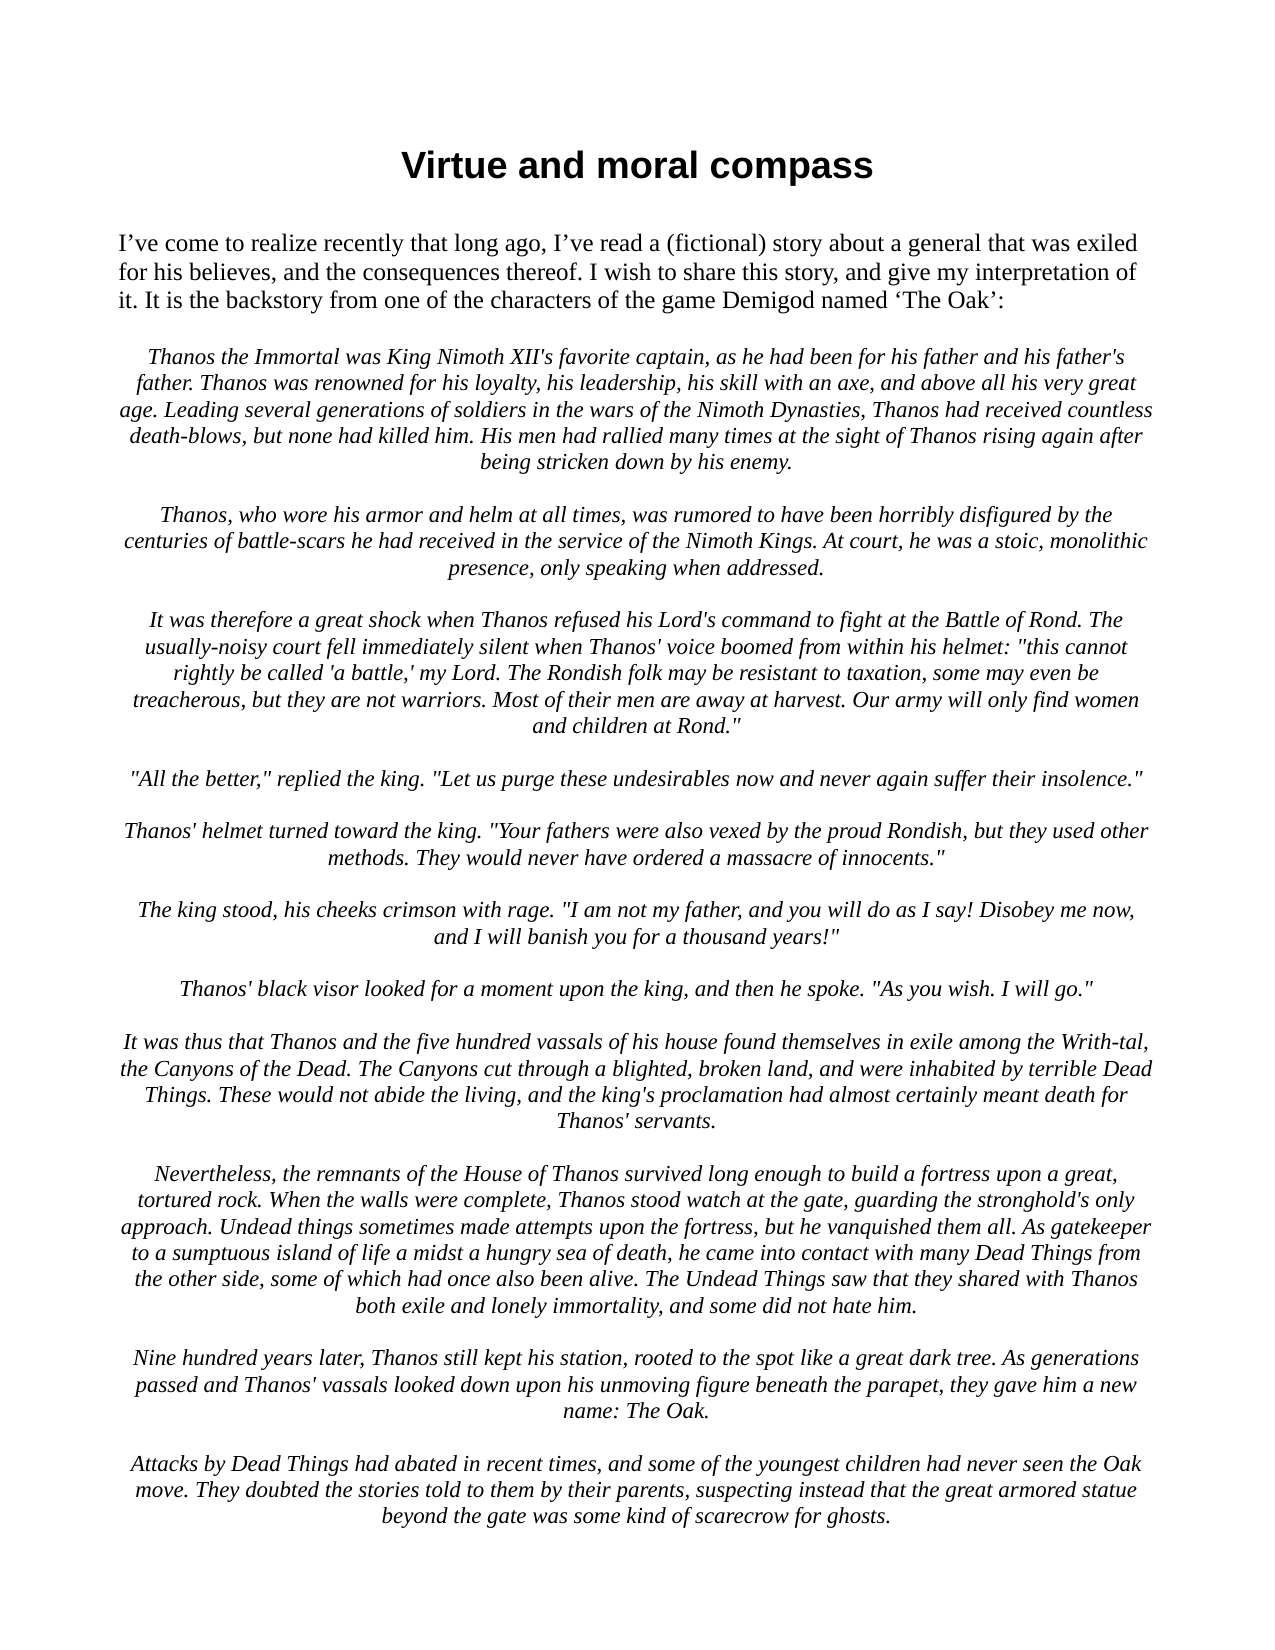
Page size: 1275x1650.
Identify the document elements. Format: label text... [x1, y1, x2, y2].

text It was thus that Thanos and the five hundred vassals of his house found themselves in exile among the Writh-tal, the Canyons of the Dead. The Canyons cut through a blighted, broken land, and were inhabited by terrible Dead Things. These would not abide the living, and the king's proclamation had almost certainly meant death for Thanos' servants. [118, 1028, 1157, 1134]
text Thanos the Immortal was King Nimoth XII's favorite captain, as he had been for his father and his father's father. Thanos was renowned for his loyalty, his leadership, his skill with an axe, and above all his very great age. Leading several generations of soldiers in the wars of the Nimoth Dynasties, Thanos had received countless death-blows, but none had killed him. His men had rallied many times at the sight of Thanos rising again after being stricken down by his enemy. [118, 343, 1157, 475]
text Nine hundred years later, Thanos still kept his station, rooted to the spot like a great dark tree. As generations passed and Thanos' vassals looked down upon his unmoving figure beneath the parapet, they gave him a new name: The Oak. [118, 1344, 1157, 1423]
text Attacks by Dead Things had abated in recent times, and some of the youngest children had never seen the Oak move. They doubted the stories told to them by their parents, suspecting instead that the great armored statue beyond the gate was some kind of scarecrow for ghosts. [118, 1450, 1157, 1529]
text It was therefore a great shock when Thanos refused his Lord's command to fight at the Battle of Rond. The usually-noisy court fell immediately silent when Thanos' voice boomed from within his helmet: "this cannot rightly be called 'a battle,' my Lord. The Rondish folk may be resistant to taxation, some may even be treacherous, but they are not warriors. Most of their men are away at harvest. Our army will only find women and children at Rond." [118, 607, 1157, 738]
text I’ve come to realize recently that long ago, I’ve read a (fictional) story about a general that was exiled for his believes, and the consequences thereof. I wish to share this story, and give my interpretation of it. It is the backstory from one of the characters of the game Demigod named ‘The Oak’: [118, 228, 1157, 314]
text Thanos, who wore his armor and helm at all times, was rumored to have been horribly disfigured by the centuries of battle-scars he had received in the service of the Nimoth Kings. At court, he was a stoic, monolithic presence, only speaking when addressed. [118, 501, 1157, 580]
text The king stood, his cheeks crimson with rage. "I am not my father, and you will do as I say! Disobey me now, and I will banish you for a thousand years!" [118, 896, 1157, 949]
text "All the better," replied the king. "Let us purge these undesirables now and never again suffer their insolence." [118, 765, 1157, 791]
subtitle Virtue and moral compass [118, 143, 1157, 187]
text Thanos' black visor looked for a moment upon the king, and then he spoke. "As you wish. I will go." [118, 976, 1157, 1002]
text Thanos' helmet turned toward the king. "Your fathers were also vexed by the proud Rondish, but they used other methods. They would never have ordered a massacre of innocents." [118, 817, 1157, 870]
text Nevertheless, the remnants of the House of Thanos survived long enough to build a fortress upon a great, tortured rock. When the walls were complete, Thanos stood watch at the gate, guarding the stronghold's only approach. Undead things sometimes made attempts upon the fortress, but he vanquished them all. As gatekeeper to a sumptuous island of life a midst a hungry sea of death, he came into contact with many Dead Things from the other side, some of which had once also been alive. The Undead Things saw that they shared with Thanos both exile and lonely immortality, and some did not hate him. [118, 1160, 1157, 1318]
